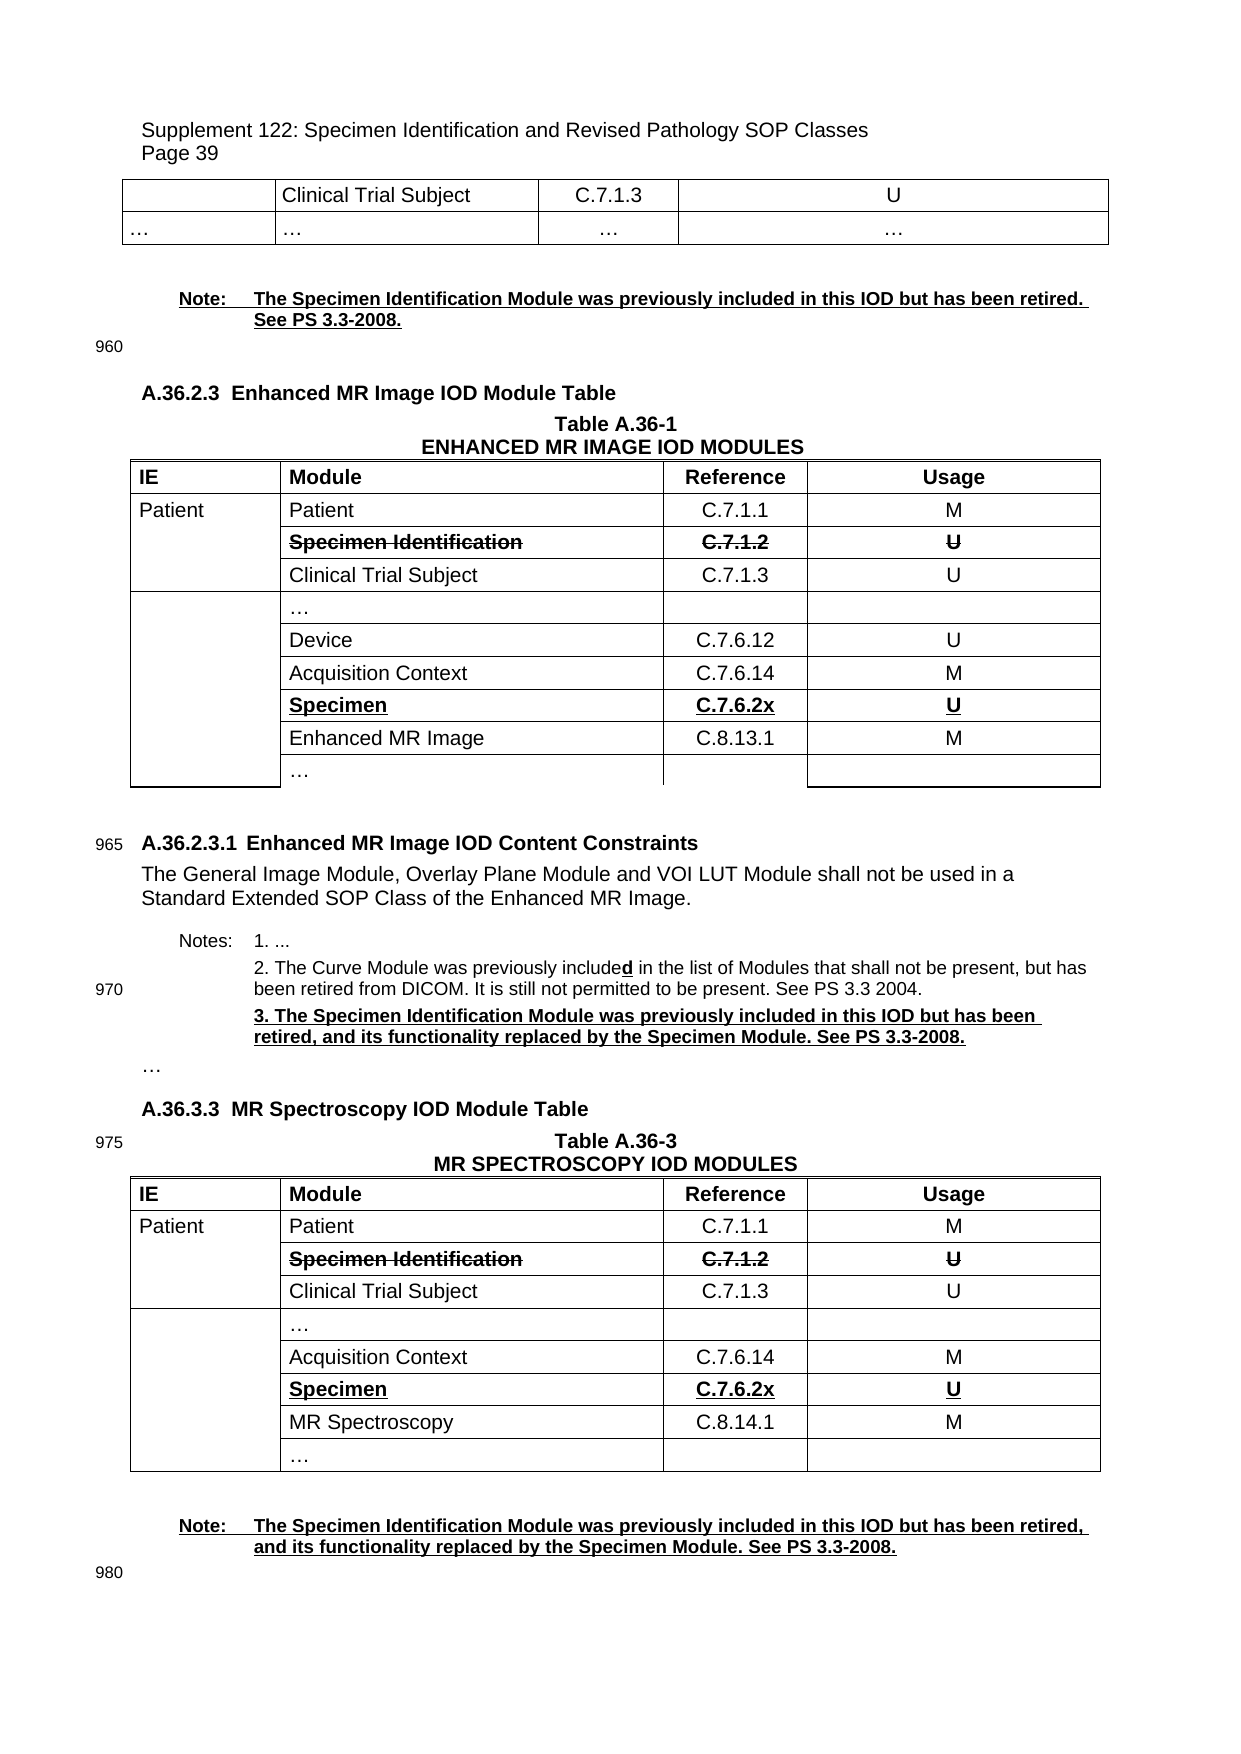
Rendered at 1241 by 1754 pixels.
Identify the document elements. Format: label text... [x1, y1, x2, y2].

table_cell … [281, 755, 663, 786]
table_cell C.7.1.2 [664, 527, 807, 558]
subtitle A.36.3.3 MR Spectroscopy IOD Module Table [141, 1098, 1090, 1121]
table_cell Clinical Trial Subject [276, 180, 538, 211]
table_cell [808, 1309, 1100, 1340]
table_cell [131, 721, 280, 754]
table_cell U [808, 559, 1100, 591]
table_cell Specimen Identification [281, 1243, 663, 1275]
table_cell [131, 558, 280, 591]
table_cell [808, 1439, 1100, 1471]
table_cell M [808, 1406, 1100, 1438]
table_cell C.7.6.2x [664, 690, 807, 721]
table_cell C.7.1.3 [664, 559, 807, 591]
table_cell Specimen Identification [281, 527, 663, 558]
table_cell C.7.6.14 [664, 1341, 807, 1373]
table_cell Enhanced MR Image [281, 722, 663, 754]
table_cell U [808, 1243, 1100, 1275]
table_cell Clinical Trial Subject [281, 1276, 663, 1307]
table_cell … [539, 212, 678, 244]
table_cell [808, 592, 1100, 623]
table_cell C.7.6.14 [664, 657, 807, 688]
table_cell Patient [131, 494, 280, 526]
table_cell Acquisition Context [281, 657, 663, 688]
table_cell … [281, 1309, 663, 1340]
table_cell C.7.1.3 [664, 1276, 807, 1307]
table_cell C.7.6.2x [664, 1374, 807, 1405]
table_cell [131, 1405, 280, 1438]
table_cell M [808, 722, 1100, 754]
table_cell [664, 1439, 807, 1471]
table_cell Device [281, 624, 663, 656]
table_cell [131, 526, 280, 558]
table_cell Patient [131, 1211, 280, 1242]
table_cell [131, 1309, 280, 1340]
table_cell Patient [281, 1211, 663, 1242]
table_cell M [808, 1341, 1100, 1373]
title Table A.36-1 ENHANCED MR IMAGE IOD MODULES [141, 413, 1090, 459]
text Note: The Specimen Identification Module was previously included in this IOD but has been retired. See PS 3.3-2008. [178, 289, 1091, 331]
table_cell [131, 689, 280, 721]
table_cell U [808, 527, 1100, 558]
table_cell C.8.14.1 [664, 1406, 807, 1438]
text 2. The Curve Module was previously included in the list of Modules that shall not be present, but has been retired from DICOM. It is still not permitted to be present. See PS 3.3 2004. [178, 957, 1090, 999]
text Note: The Specimen Identification Module was previously included in this IOD but has been retired, and its functionality replaced by the Specimen Module. See PS 3.3-2008. [178, 1516, 1091, 1557]
table_header Module [281, 462, 663, 493]
text Notes: 1. ... [178, 930, 1090, 951]
text … [141, 1054, 1090, 1077]
table_cell Specimen [281, 690, 663, 721]
table_cell Patient [281, 494, 663, 526]
table_cell C.7.6.12 [664, 624, 807, 656]
text 3. The Specimen Identification Module was previously included in this IOD but has been retired, and its functionality replaced by the Specimen Module. See PS 3.3-2008. [178, 1006, 1090, 1047]
table_cell [131, 1275, 280, 1307]
table_cell [123, 180, 275, 211]
table_cell MR Spectroscopy [281, 1406, 663, 1438]
table_cell [131, 754, 280, 786]
table_cell [131, 1438, 280, 1471]
table_header Reference [664, 462, 807, 493]
table_cell [131, 1373, 280, 1405]
table_header Usage [808, 1179, 1100, 1210]
text The General Image Module, Overlay Plane Module and VOI LUT Module shall not be used in a Standard Extended SOP Class of the Enhanced MR Image. [141, 863, 1090, 909]
table_cell U [808, 690, 1100, 721]
subtitle A.36.2.3 Enhanced MR Image IOD Module Table [141, 381, 1090, 404]
table_cell [131, 656, 280, 688]
table_cell [131, 623, 280, 656]
table_cell [131, 592, 280, 623]
table_cell C.7.1.1 [664, 1211, 807, 1242]
table_cell [664, 592, 807, 623]
table_cell … [679, 212, 1108, 244]
table_cell [808, 755, 1100, 786]
table_cell [131, 1340, 280, 1373]
table_cell Acquisition Context [281, 1341, 663, 1373]
table_cell M [808, 494, 1100, 526]
table_cell U [808, 624, 1100, 656]
table_header Reference [664, 1179, 807, 1210]
table_cell U [808, 1374, 1100, 1405]
table_header IE [131, 462, 280, 493]
table_cell Specimen [281, 1374, 663, 1405]
table_cell [663, 755, 807, 786]
table_cell Clinical Trial Subject [281, 559, 663, 591]
table_cell M [808, 657, 1100, 688]
table_cell U [808, 1276, 1100, 1307]
table_cell [664, 1309, 807, 1340]
table_header IE [131, 1179, 280, 1210]
table_cell C.7.1.3 [539, 180, 678, 211]
table_cell C.7.1.1 [664, 494, 807, 526]
table_cell C.7.1.2 [664, 1243, 807, 1275]
table_cell … [281, 592, 663, 623]
subtitle A.36.2.3.1 Enhanced MR Image IOD Content Constraints [141, 831, 1090, 855]
table_cell … [276, 212, 538, 244]
table_cell U [679, 180, 1108, 211]
table_header Module [281, 1179, 663, 1210]
table_cell … [281, 1439, 663, 1471]
table_cell C.8.13.1 [664, 722, 807, 754]
table_cell M [808, 1211, 1100, 1242]
title Table A.36-3 MR SPECTROSCOPY IOD MODULES [141, 1129, 1090, 1176]
table_cell … [123, 212, 275, 244]
table_header Usage [808, 462, 1100, 493]
table_cell [131, 1242, 280, 1275]
